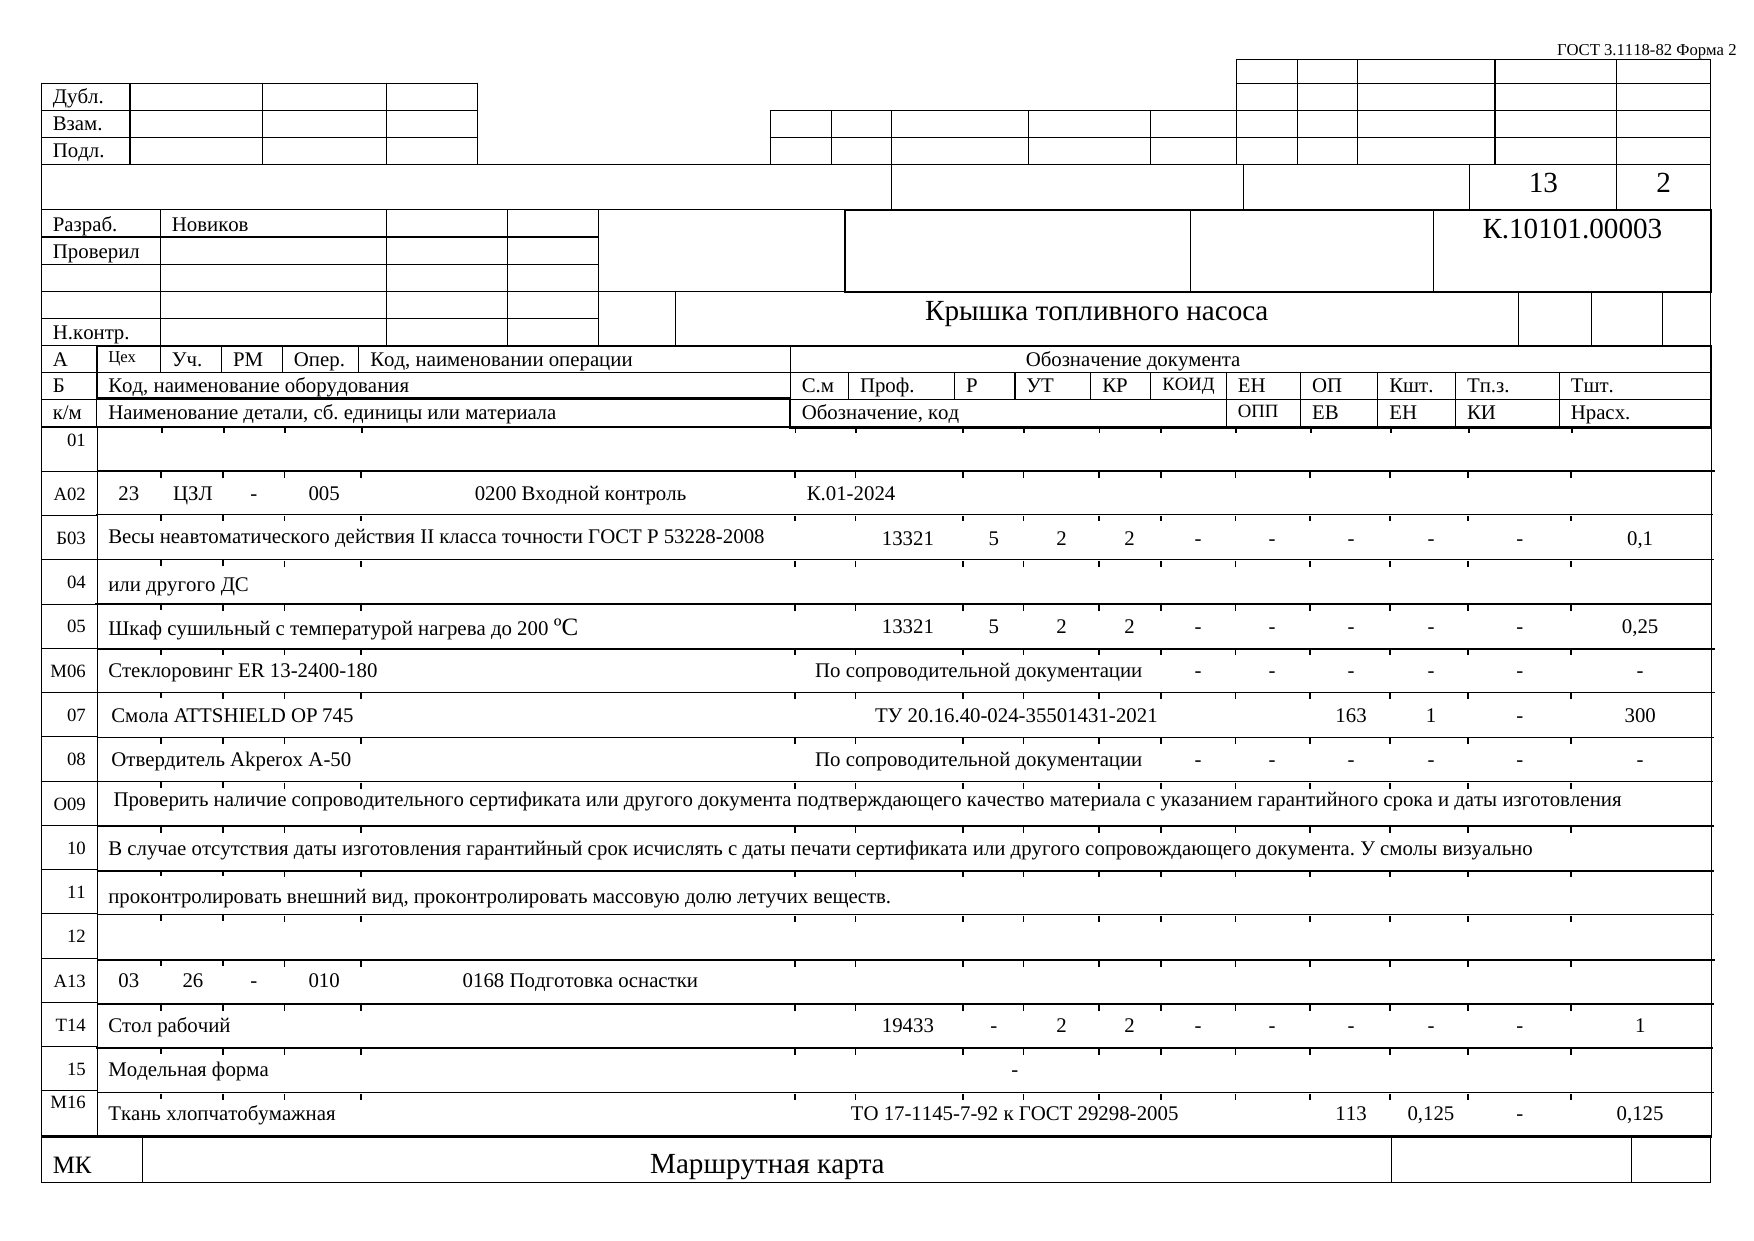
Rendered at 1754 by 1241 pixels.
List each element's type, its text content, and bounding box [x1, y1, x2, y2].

table_cell 010 [283, 961, 365, 1002]
table_cell - [795, 1049, 1233, 1090]
table_cell [1632, 1138, 1710, 1182]
table_cell Наименование детали, сб. единицы или материала [97, 400, 789, 426]
table_cell Разраб. [42, 210, 160, 236]
table_cell [365, 428, 795, 470]
table_cell 163 [1310, 693, 1392, 736]
table_cell [1234, 560, 1310, 603]
table_cell [160, 428, 225, 470]
table_cell [1234, 429, 1310, 470]
table_cell [1569, 961, 1711, 1002]
table_cell - [225, 961, 282, 1002]
table_cell - [1310, 738, 1392, 781]
table_cell [1234, 961, 1310, 1002]
table_cell 08 [42, 737, 97, 781]
table_cell [1496, 138, 1616, 164]
table_cell - [1470, 738, 1569, 781]
table_cell [283, 915, 365, 958]
table_cell [98, 915, 160, 958]
table_cell А02 [42, 472, 97, 515]
table_cell ОПП [1227, 400, 1300, 426]
table_cell [854, 560, 961, 603]
table_cell [1162, 961, 1233, 1002]
table_cell [508, 319, 598, 345]
table_cell [1663, 293, 1710, 345]
table_cell [1298, 138, 1357, 164]
table_cell [1298, 84, 1357, 110]
table_cell - [1470, 605, 1569, 648]
table_cell [961, 429, 1026, 470]
table_cell Тшт. [1560, 373, 1710, 399]
table_cell Стеклоровинг ER 13-2400-180 [98, 650, 795, 692]
table_cell Б [42, 373, 96, 399]
table_cell [160, 915, 225, 958]
table_cell Обозначение документа [791, 347, 1710, 372]
table_header [1617, 60, 1710, 83]
table_cell ЕН [1227, 373, 1300, 399]
table_cell А [42, 346, 96, 372]
table_cell ЕН [1378, 400, 1455, 426]
table_cell [599, 210, 844, 291]
table_cell - [1234, 650, 1310, 692]
table_cell Взам. [42, 111, 129, 137]
table_cell 1 [1569, 1005, 1711, 1046]
table_cell Новиков [161, 210, 386, 236]
table_cell [1470, 429, 1569, 470]
table_cell проконтролировать внешний вид, проконтролировать массовую долю летучих веществ. [98, 872, 1711, 913]
table_cell [1358, 84, 1494, 110]
table_cell 0,125 [1569, 1093, 1711, 1135]
table_cell - [1310, 650, 1392, 692]
table_cell [795, 429, 854, 470]
table_cell [1592, 293, 1662, 345]
table_cell Подл. [42, 138, 129, 164]
table_cell [1026, 961, 1097, 1002]
table_cell [795, 605, 854, 648]
table_cell [854, 961, 961, 1002]
table_cell [1244, 165, 1469, 209]
table_cell [1097, 429, 1162, 470]
table_cell Маршрутная карта [143, 1138, 1391, 1182]
table_cell [1496, 84, 1616, 110]
table_cell [1496, 111, 1616, 137]
table_cell 26 [160, 961, 225, 1002]
table_cell [1234, 915, 1310, 958]
table_cell [42, 165, 891, 209]
table_cell [1162, 560, 1233, 603]
table_cell 11 [42, 870, 97, 913]
table_cell [1617, 138, 1710, 164]
table_cell [263, 138, 386, 164]
table_cell [161, 265, 386, 291]
table_cell [42, 265, 160, 291]
table_cell [225, 915, 282, 958]
table_cell [892, 138, 1028, 164]
table_cell [961, 915, 1026, 958]
table_cell 13 [1470, 165, 1616, 209]
table_cell [478, 137, 770, 164]
table_cell [1470, 961, 1569, 1002]
table_cell По сопроводительной документации [795, 738, 1162, 781]
table_cell [771, 138, 831, 164]
table_cell [1191, 211, 1433, 291]
table_header [1237, 60, 1297, 83]
table_header [1496, 60, 1616, 83]
table_cell [161, 238, 386, 263]
table_cell [1298, 111, 1357, 137]
table_cell [1310, 1049, 1392, 1090]
table_cell - [961, 1005, 1026, 1046]
table_cell [1162, 429, 1233, 470]
table_cell [478, 110, 770, 137]
table_cell [387, 319, 507, 345]
table_cell [387, 111, 477, 137]
table_cell Р [955, 373, 1014, 399]
table_cell Б03 [42, 516, 97, 559]
table_cell 01 [42, 428, 97, 471]
table_cell - [1310, 515, 1392, 559]
table_cell Цех [98, 347, 160, 372]
table_cell [892, 111, 1028, 137]
table_cell - [1234, 515, 1310, 559]
table_cell [1470, 560, 1569, 603]
table_cell 0168 Подготовка оснастки [365, 961, 795, 1002]
table_cell 0200 Входной контроль [365, 472, 795, 514]
table_cell [508, 265, 598, 291]
table_cell - [1162, 1005, 1233, 1046]
table_cell Обозначение, код [791, 400, 1226, 426]
table_cell [98, 428, 160, 470]
table_cell [1569, 1049, 1711, 1090]
table_cell [1026, 915, 1097, 958]
table_cell 2 [1617, 165, 1710, 209]
table_cell [1470, 1049, 1569, 1090]
table_cell 2 [1026, 1005, 1097, 1046]
table_cell Стол рабочий [98, 1005, 795, 1046]
table_cell ОП [1301, 373, 1377, 399]
table_header [41, 59, 1236, 83]
table_cell [1097, 560, 1162, 603]
table_cell [1392, 429, 1470, 470]
table_cell Уч. [161, 347, 221, 372]
table_cell [1310, 915, 1392, 958]
table_cell 10 [42, 826, 97, 869]
table_cell - [1162, 738, 1233, 781]
table_cell [795, 560, 854, 603]
table_cell [131, 138, 262, 164]
table_cell М06 [42, 649, 97, 692]
table_cell К.01-2024 [795, 472, 1711, 514]
table_cell [42, 292, 160, 318]
table_cell - [1234, 1005, 1310, 1046]
table_cell - [1234, 605, 1310, 648]
table_cell 15 [42, 1047, 97, 1090]
table_cell [1519, 293, 1591, 345]
table_cell [1617, 111, 1710, 137]
table_cell [1029, 111, 1150, 137]
table_cell [1151, 138, 1236, 164]
table_cell С.м. [791, 373, 848, 399]
table_cell 12 [42, 914, 97, 958]
table_cell РМ [222, 347, 282, 372]
table_cell 2 [1026, 605, 1097, 648]
table_cell 1 [1392, 693, 1470, 736]
table_cell [854, 915, 961, 958]
table_cell 07 [42, 693, 97, 736]
table_cell - [1569, 738, 1711, 781]
table_cell - [1392, 515, 1470, 559]
table_cell [1234, 693, 1310, 736]
table_cell ТО 17-1145-7-92 к ГОСТ 29298-2005 [795, 1093, 1233, 1135]
table_cell [832, 111, 891, 137]
table_cell - [1162, 515, 1233, 559]
table_cell Код, наименовании операции [359, 347, 790, 372]
table_cell Нрасх. [1560, 400, 1710, 426]
table_cell 03 [98, 961, 160, 1002]
table_cell - [1162, 650, 1233, 692]
table_cell 0,25 [1569, 605, 1711, 648]
table_cell [771, 111, 831, 137]
table_cell 300 [1569, 693, 1711, 736]
table_cell - [1470, 693, 1569, 736]
table_cell [1234, 1049, 1310, 1090]
table_cell [1162, 915, 1233, 958]
table_header [1298, 60, 1357, 83]
table_cell 5 [961, 605, 1026, 648]
table_cell [599, 292, 675, 345]
table_cell 2 [1097, 515, 1162, 559]
table_cell [161, 319, 386, 345]
table_cell [131, 111, 262, 137]
table_cell Отвердитель Akperox A-50 [98, 738, 795, 781]
table_cell 19433 [854, 1005, 961, 1046]
table_cell [1569, 915, 1711, 958]
table_cell к/м [42, 400, 96, 426]
table_cell 0,125 [1392, 1093, 1470, 1135]
table_cell 13321 [854, 515, 961, 559]
table_cell 5 [961, 515, 1026, 559]
table_cell 2 [1026, 515, 1097, 559]
table_cell 113 [1310, 1093, 1392, 1135]
table_cell Опер. [283, 347, 358, 372]
table_cell - [1392, 650, 1470, 692]
table_cell [1358, 138, 1494, 164]
table_cell [1392, 1138, 1631, 1182]
table_cell [1392, 961, 1470, 1002]
table_cell Модельная форма [98, 1049, 795, 1090]
table_cell А13 [42, 959, 97, 1002]
table_cell [795, 961, 854, 1002]
table_cell [854, 429, 961, 470]
table_cell 005 [283, 472, 365, 514]
table_cell [1310, 560, 1392, 603]
table_cell [1392, 915, 1470, 958]
table_cell КОИД [1151, 373, 1226, 399]
table_cell Смола ATTSHIELD OP 745 [98, 693, 795, 736]
table_cell Т14 [42, 1003, 97, 1046]
table_cell - [1470, 515, 1569, 559]
table_cell К.10101.00003 [1434, 211, 1710, 291]
table_cell [726, 83, 1236, 110]
table_cell [1470, 915, 1569, 958]
table_cell [1237, 111, 1297, 137]
table_cell [1029, 138, 1150, 164]
table_cell [1617, 84, 1710, 110]
table_cell [387, 265, 507, 291]
table_cell УТ [1016, 373, 1090, 399]
table_cell По сопроводительной документации [795, 650, 1162, 692]
table_cell [1151, 111, 1236, 137]
table_cell 05 [42, 605, 97, 648]
table_cell Проверить наличие сопроводительного сертификата или другого документа подтверждающего качество материала с указанием гарантийного срока и даты изготовления [98, 782, 1711, 825]
table_cell 23 [98, 472, 160, 514]
table_cell [832, 138, 891, 164]
table_cell [131, 84, 262, 110]
table_cell ТУ 20.16.40-024-35501431-2021 [795, 693, 1233, 736]
table_cell КР [1091, 373, 1150, 399]
table_cell [846, 211, 1190, 291]
table_cell Проф. [849, 373, 954, 399]
table_cell - [1470, 650, 1569, 692]
table_cell - [1392, 1005, 1470, 1046]
table_cell [1026, 429, 1097, 470]
table_cell В случае отсутствия даты изготовления гарантийный срок исчислять с даты печати сертификата или другого сопровождающего документа. У смолы визуально [98, 827, 1711, 870]
table_cell [508, 292, 598, 318]
table_cell М16 [42, 1091, 97, 1135]
table_cell Н.контр. [42, 319, 160, 345]
table_cell - [1310, 1005, 1392, 1046]
table_cell [263, 84, 386, 110]
table_cell - [1162, 605, 1233, 648]
table_cell МК [42, 1138, 142, 1182]
table_cell 13321 [854, 605, 961, 648]
table_cell 2 [1097, 605, 1162, 648]
table_cell - [225, 472, 282, 514]
table_cell [1237, 138, 1297, 164]
table_cell [387, 84, 477, 110]
table_cell - [1569, 650, 1711, 692]
table_cell Кшт. [1378, 373, 1455, 399]
table_cell [508, 210, 598, 236]
table_cell - [1392, 738, 1470, 781]
table_cell [1392, 560, 1470, 603]
table_cell - [1310, 605, 1392, 648]
table_cell [961, 560, 1026, 603]
table_cell Крышка топливного насоса [676, 292, 1518, 345]
table_cell [795, 915, 854, 958]
table_cell Ткань хлопчатобумажная [98, 1093, 795, 1135]
table_cell Проверил [42, 238, 160, 263]
table_cell [225, 428, 282, 470]
table_cell [1310, 429, 1392, 470]
table_cell [1097, 915, 1162, 958]
table_cell [1234, 1093, 1310, 1135]
table_cell [365, 915, 795, 958]
table_cell Код, наименование оборудования [98, 373, 790, 397]
table_cell - [1470, 1005, 1569, 1046]
table_cell [387, 238, 507, 263]
table_cell ЦЗЛ [160, 472, 225, 514]
table_cell [1392, 1049, 1470, 1090]
table_cell [795, 515, 854, 559]
table_cell [161, 292, 386, 318]
table_cell - [1392, 605, 1470, 648]
table_cell [1310, 961, 1392, 1002]
table_cell Дубл. [42, 84, 129, 110]
table_cell [478, 83, 726, 110]
table_cell О09 [42, 782, 97, 825]
table_cell - [1470, 1093, 1569, 1135]
table_cell [1026, 560, 1097, 603]
table_cell или другого ДС [98, 560, 795, 603]
table_cell КИ [1456, 400, 1559, 426]
table_cell [263, 111, 386, 137]
table_cell [961, 961, 1026, 1002]
table_cell [1358, 111, 1494, 137]
table_cell ЕВ [1301, 400, 1377, 426]
table_cell [892, 165, 1243, 209]
table_cell [283, 428, 365, 470]
table_cell [1569, 429, 1711, 470]
table_cell Шкаф сушильный с температурой нагрева до 200 ºС [98, 605, 795, 648]
table_cell 2 [1097, 1005, 1162, 1046]
table_cell Тп.з. [1456, 373, 1559, 399]
table_cell [1569, 560, 1711, 603]
table_cell [1237, 84, 1297, 110]
table_cell [1097, 961, 1162, 1002]
table_cell 0,1 [1569, 515, 1711, 559]
table_cell - [1234, 738, 1310, 781]
table_cell [387, 292, 507, 318]
table_header [1358, 60, 1494, 83]
table_cell [387, 138, 477, 164]
table_cell [508, 238, 598, 263]
table_cell Весы неавтоматического действия II класса точности ГОСТ Р 53228-2008 [98, 515, 795, 559]
table_cell [387, 210, 507, 236]
table_cell [795, 1005, 854, 1046]
table_cell 04 [42, 560, 97, 603]
